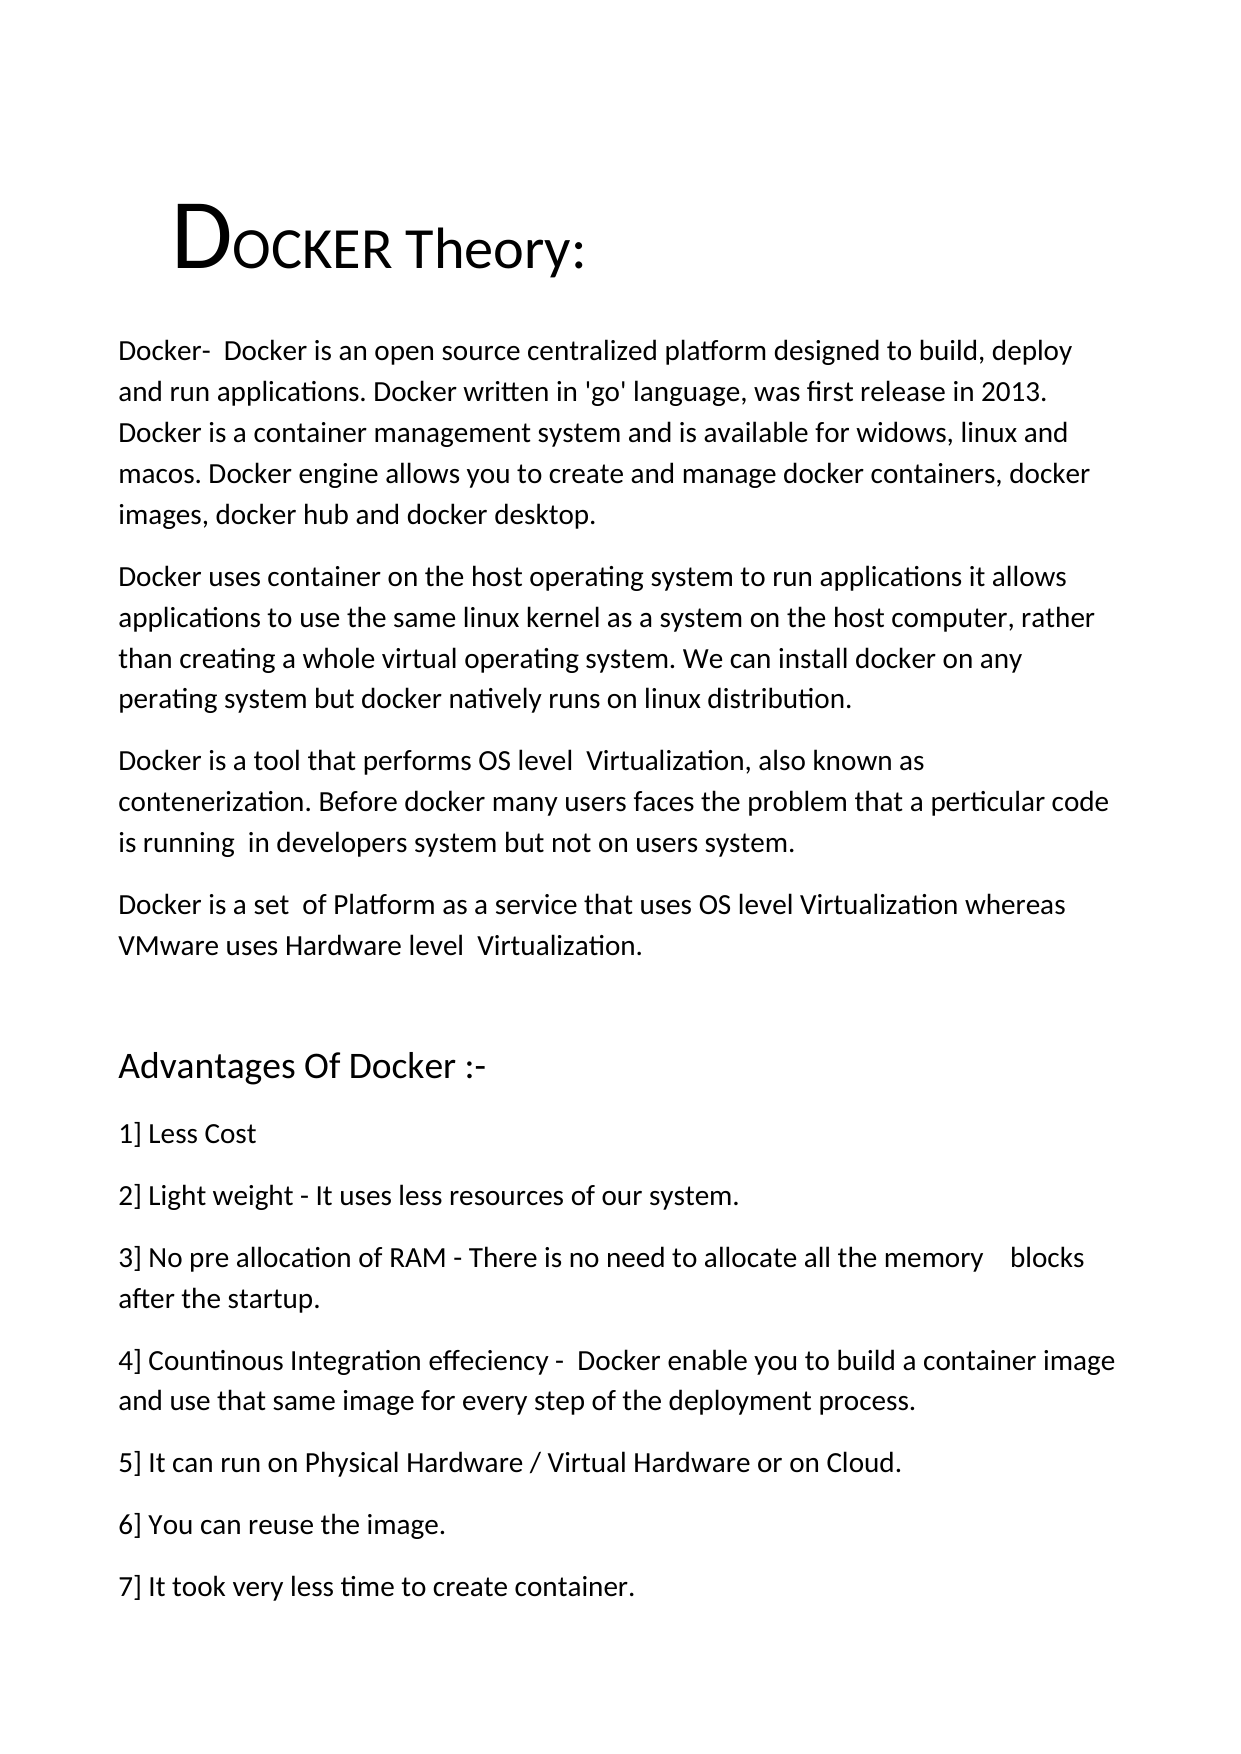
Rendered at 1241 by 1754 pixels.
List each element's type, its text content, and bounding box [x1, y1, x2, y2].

text 3] No pre allocation of RAM - There is no need to allocate all the memory blocks after the startup. [118, 1239, 1122, 1315]
text 7] It took very less time to create container. [118, 1568, 1122, 1603]
text Docker is a set of Platform as a service that uses OS level Virtualization whereas VMware uses Hardware level Virtualization. [118, 886, 1122, 963]
text 1] Less Cost [118, 1115, 1122, 1151]
text 2] Light weight - It uses less resources of our system. [118, 1177, 1122, 1213]
text Docker- Docker is an open source centralized platform designed to build, deploy and run applications. Docker written in 'go' language, was first release in 2013. Docker is a container management system and is available for widows, linux and macos. Docker engine allows you to create and manage docker containers, docker images, docker hub and docker desktop. [118, 332, 1122, 532]
text Docker uses container on the host operating system to run applications it allows applications to use the same linux kernel as a system on the host computer, rather than creating a whole virtual operating system. We can install docker on any perating system but docker natively runs on linux distribution. [118, 558, 1122, 716]
text DOCKER Theory: [118, 171, 1122, 293]
text Docker is a tool that performs OS level Virtualization, also known as contenerization. Before docker many users faces the problem that a perticular code is running in developers system but not on users system. [118, 742, 1122, 860]
text 5] It can run on Physical Hardware / Virtual Hardware or on Cloud. [118, 1444, 1122, 1480]
text 6] You can reuse the image. [118, 1506, 1122, 1542]
text Advantages Of Docker :- [118, 1042, 1122, 1088]
text 4] Countinous Integration effeciency - Docker enable you to build a container image and use that same image for every step of the deployment process. [118, 1342, 1122, 1418]
